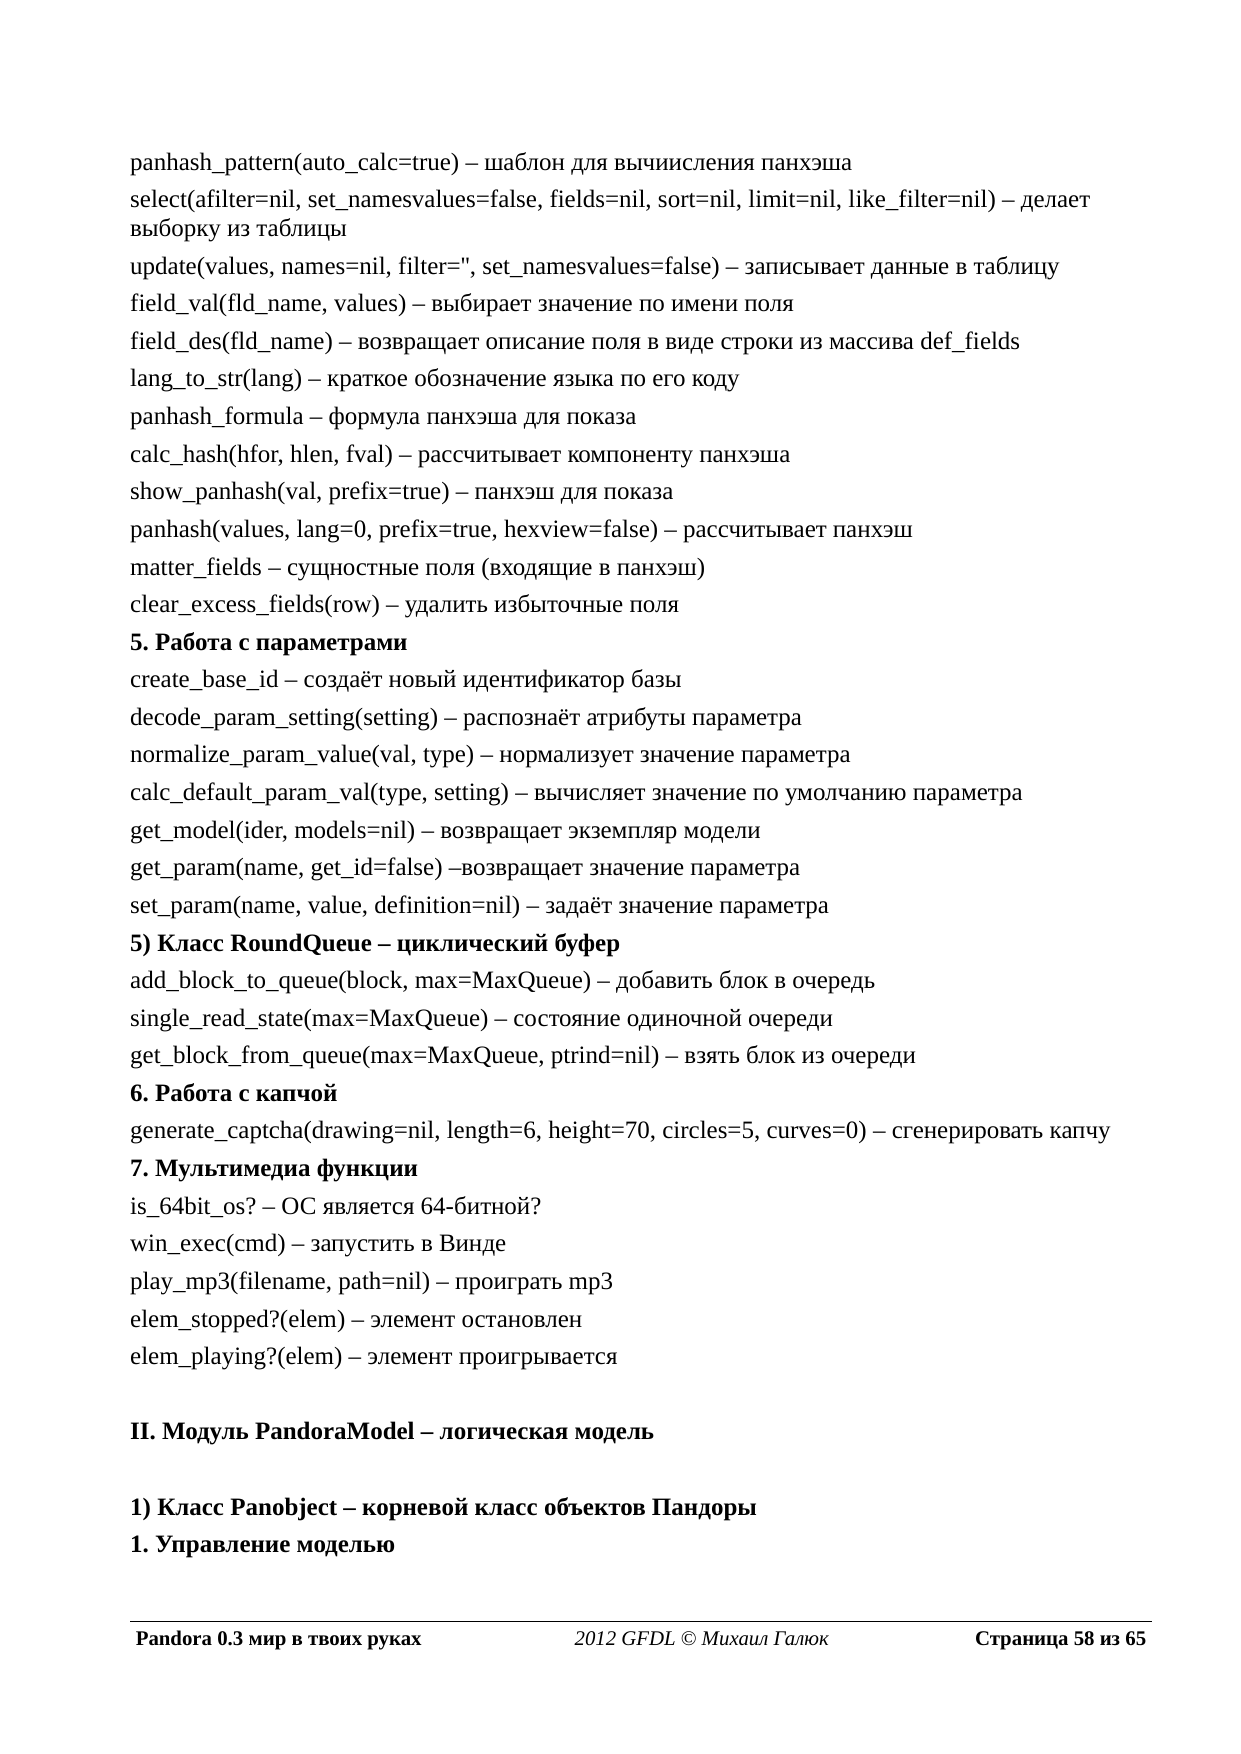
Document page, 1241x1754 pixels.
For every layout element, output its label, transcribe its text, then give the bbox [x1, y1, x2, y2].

text update(values, names=nil, filter='', set_namesvalues=false) – записывает данные в таблицу [130, 251, 1152, 279]
text 5. Работа с параметрами [130, 627, 1152, 656]
text create_base_id – создаёт новый идентификатор базы [130, 664, 1152, 693]
text 6. Работа с капчой [130, 1078, 1152, 1107]
text 7. Мультимедиа функции [130, 1153, 1152, 1182]
text select(afilter=nil, set_namesvalues=false, fields=nil, sort=nil, limit=nil, like_filter=nil) – делает выборку из таблицы [130, 184, 1152, 242]
text calc_default_param_val(type, setting) – вычисляет значение по умолчанию параметра [130, 777, 1152, 806]
text II. Модуль PandoraModel – логическая модель [130, 1416, 1152, 1445]
text field_des(fld_name) – возвращает описание поля в виде строки из массива def_fields [130, 326, 1152, 355]
text get_model(ider, models=nil) – возвращает экземпляр модели [130, 815, 1152, 843]
text field_val(fld_name, values) – выбирает значение по имени поля [130, 288, 1152, 317]
text is_64bit_os? – ОС является 64-битной? [130, 1191, 1152, 1219]
text normalize_param_value(val, type) – нормализует значение параметра [130, 739, 1152, 768]
text 5) Класс RoundQueue – циклический буфер [130, 928, 1152, 956]
text 1) Класс Panobject – корневой класс объектов Пандоры [130, 1492, 1152, 1520]
text win_exec(cmd) – запустить в Винде [130, 1228, 1152, 1257]
text add_block_to_queue(block, max=MaxQueue) – добавить блок в очередь [130, 965, 1152, 994]
text panhash(values, lang=0, prefix=true, hexview=false) – рассчитывает панхэш [130, 514, 1152, 543]
text decode_param_setting(setting) – распознаёт атрибуты параметра [130, 702, 1152, 731]
text calc_hash(hfor, hlen, fval) – рассчитывает компоненту панхэша [130, 439, 1152, 467]
text get_block_from_queue(max=MaxQueue, ptrind=nil) – взять блок из очереди [130, 1040, 1152, 1069]
text show_panhash(val, prefix=true) – панхэш для показа [130, 476, 1152, 505]
text get_param(name, get_id=false) –возвращает значение параметра [130, 852, 1152, 881]
text single_read_state(max=MaxQueue) – состояние одиночной очереди [130, 1003, 1152, 1032]
text generate_captcha(drawing=nil, length=6, height=70, circles=5, curves=0) – сгенерировать капчу [130, 1116, 1152, 1144]
text matter_fields – сущностные поля (входящие в панхэш) [130, 552, 1152, 580]
text 1. Управление моделью [130, 1529, 1152, 1558]
text elem_playing?(elem) – элемент проигрывается [130, 1341, 1152, 1370]
text panhash_formula – формула панхэша для показа [130, 401, 1152, 430]
text panhash_pattern(auto_calc=true) – шаблон для вычиисления панхэша [130, 147, 1152, 176]
text clear_excess_fields(row) – удалить избыточные поля [130, 589, 1152, 618]
text lang_to_str(lang) – краткое обозначение языка по его коду [130, 363, 1152, 392]
text set_param(name, value, definition=nil) – задаёт значение параметра [130, 890, 1152, 919]
text play_mp3(filename, path=nil) – проиграть mp3 [130, 1266, 1152, 1295]
text elem_stopped?(elem) – элемент остановлен [130, 1304, 1152, 1332]
